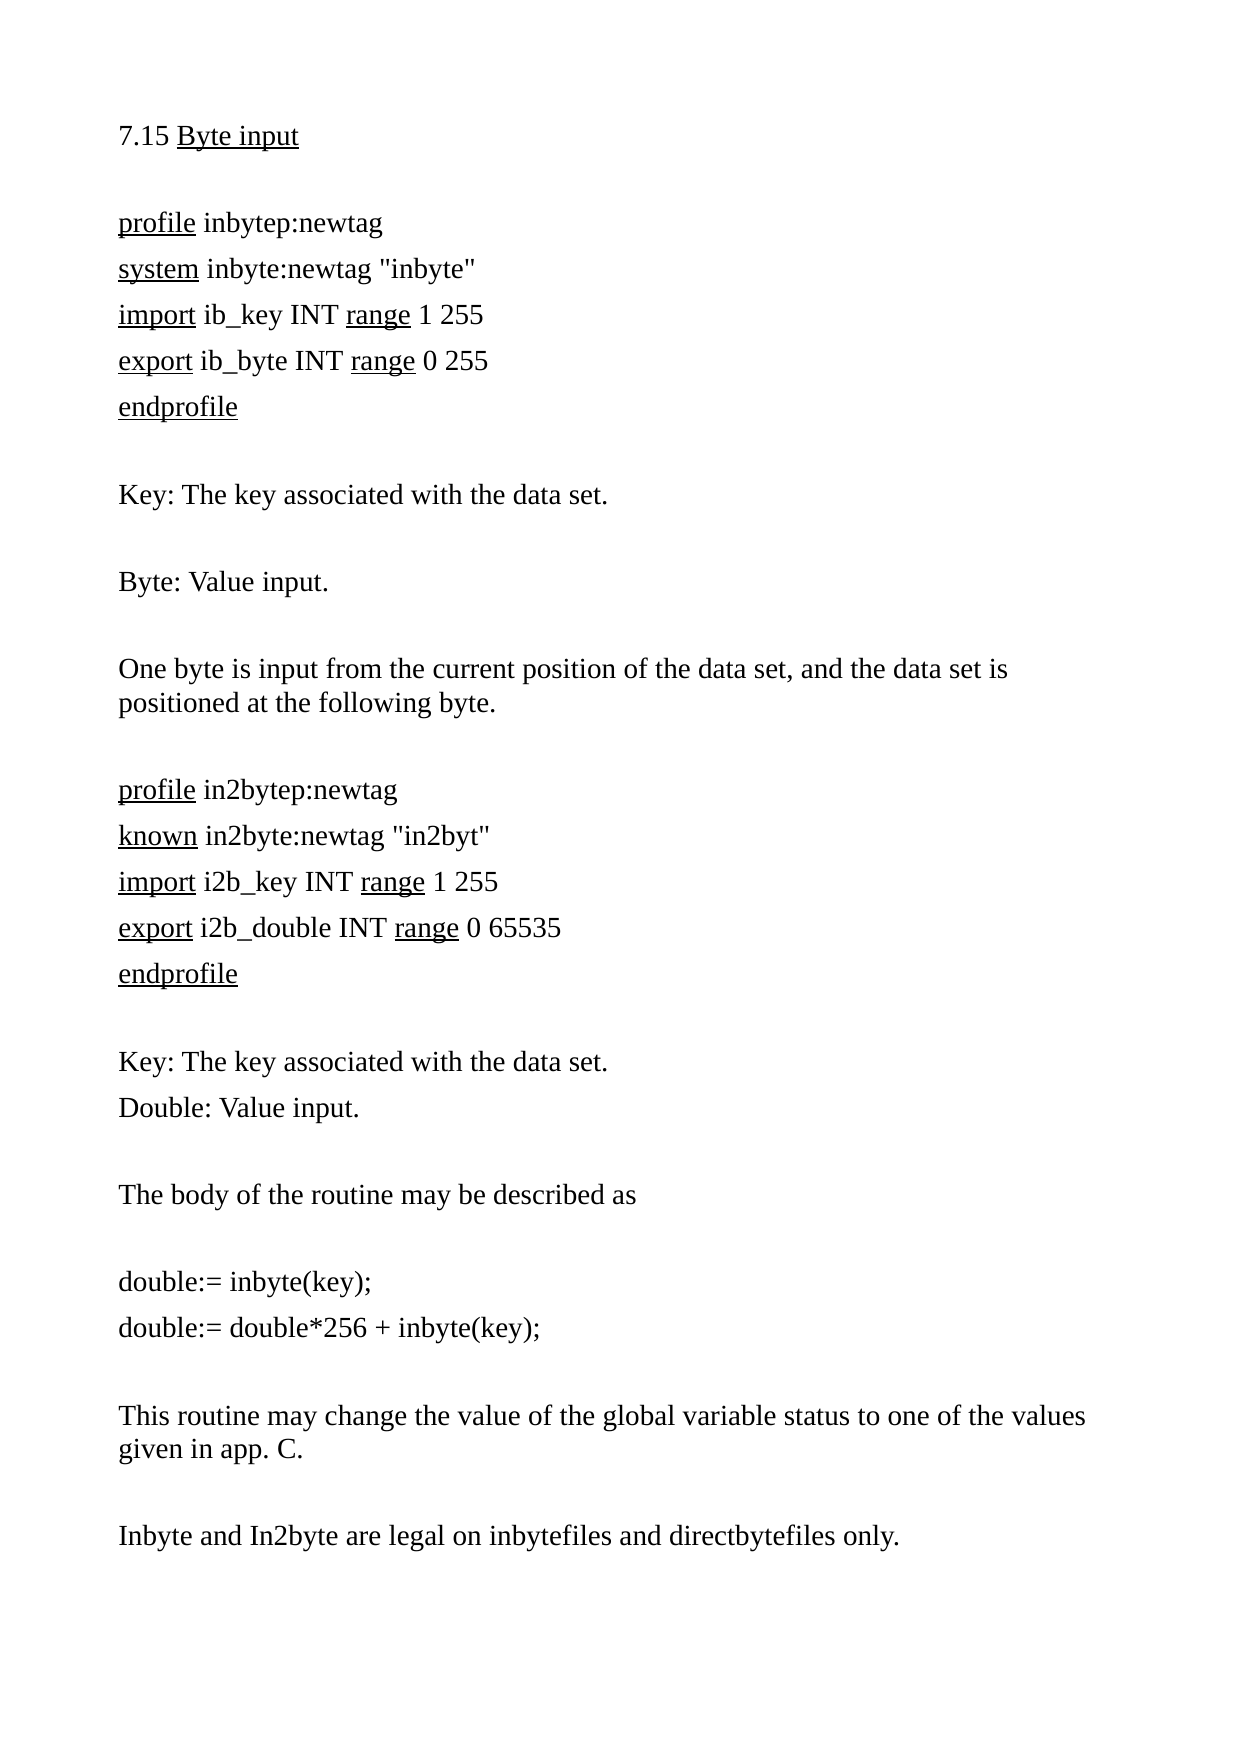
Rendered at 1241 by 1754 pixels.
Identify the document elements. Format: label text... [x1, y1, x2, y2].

text export ib_byte INT range 0 255 [118, 343, 1122, 377]
text profile inbytep:newtag [118, 205, 1122, 239]
text endprofile [118, 389, 1122, 423]
text profile in2bytep:newtag [118, 772, 1122, 806]
text endprofile [118, 956, 1122, 990]
text double:= double*256 + inbyte(key); [118, 1310, 1122, 1344]
text Key: The key associated with the data set. [118, 1044, 1122, 1077]
text Key: The key associated with the data set. [118, 477, 1122, 510]
text export i2b_double INT range 0 65535 [118, 910, 1122, 944]
text The body of the routine may be described as [118, 1177, 1122, 1211]
text system inbyte:newtag "inbyte" [118, 251, 1122, 285]
text 7.15 Byte input [118, 118, 1122, 152]
text import i2b_key INT range 1 255 [118, 864, 1122, 898]
text import ib_key INT range 1 255 [118, 297, 1122, 331]
text Double: Value input. [118, 1090, 1122, 1123]
text double:= inbyte(key); [118, 1264, 1122, 1298]
text This routine may change the value of the global variable status to one of the values given in app. C. [118, 1398, 1122, 1465]
text Byte: Value input. [118, 564, 1122, 598]
text One byte is input from the current position of the data set, and the data set is positioned at the following byte. [118, 651, 1122, 718]
text Inbyte and In2byte are legal on inbytefiles and directbytefiles only. [118, 1518, 1122, 1552]
text known in2byte:newtag "in2byt" [118, 818, 1122, 852]
